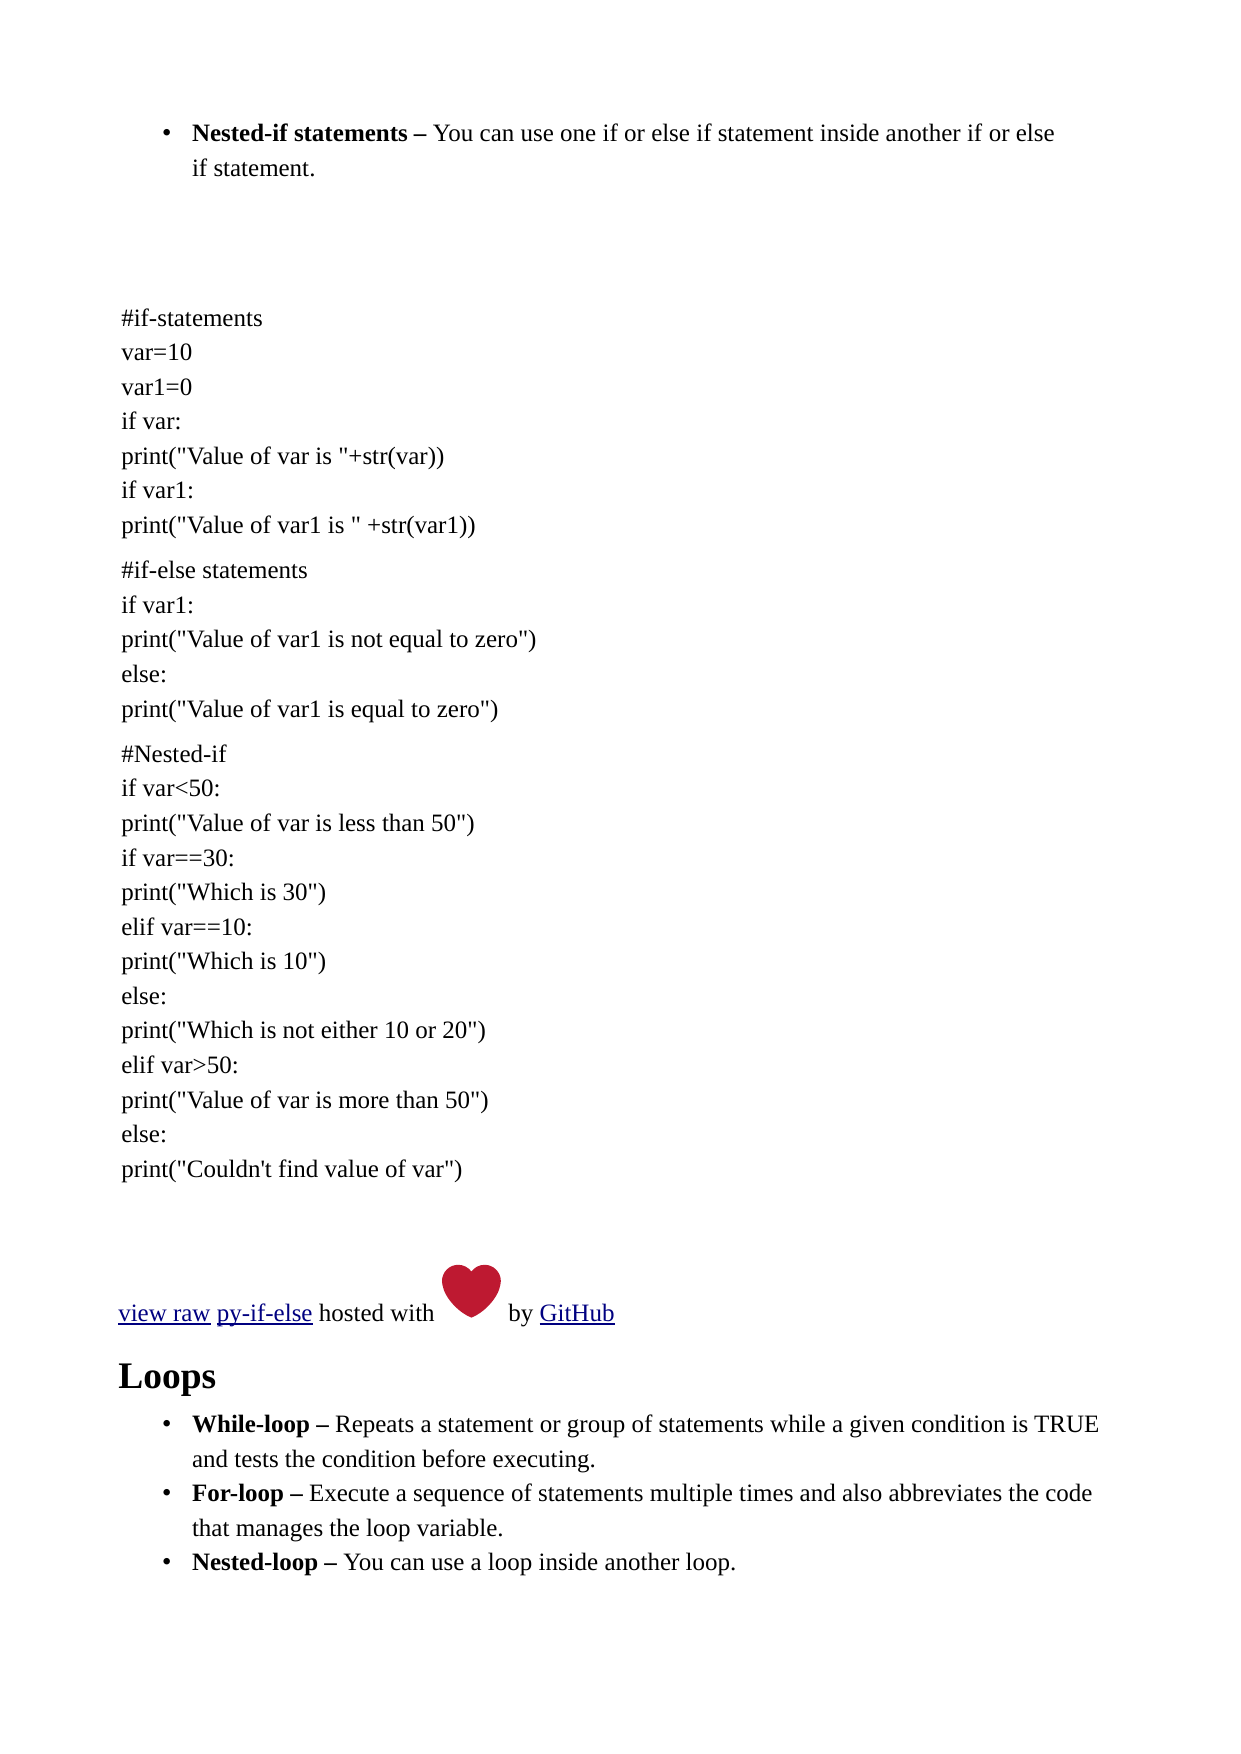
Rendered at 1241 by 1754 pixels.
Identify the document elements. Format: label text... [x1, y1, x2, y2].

table_header [118, 1250, 136, 1261]
table_header print("Value of var is more than 50") [118, 1082, 500, 1116]
text view raw py-if-else hosted with by GitHub [118, 1261, 1122, 1327]
table_header print("Which is 10") [118, 944, 339, 978]
table_header if var1: [118, 473, 207, 507]
table_header [118, 1186, 136, 1196]
table_header print("Which is not either 10 or 20") [118, 1013, 497, 1047]
table_header [118, 542, 136, 552]
table_header if var<50: [118, 771, 233, 805]
table_header print("Value of var is less than 50") [118, 805, 486, 840]
table_header else: [118, 978, 180, 1013]
list For-loop – Execute a sequence of statements multiple times and also abbreviates the code that manages the loop variable. [162, 1478, 1122, 1541]
table_header print("Value of var is "+str(var)) [118, 438, 454, 473]
table_header print("Which is 30") [118, 874, 339, 909]
table_header else: [118, 1116, 180, 1151]
table_header var=10 [118, 334, 206, 369]
table_header #if-else statements [118, 553, 321, 587]
table_header print("Couldn't find value of var") [118, 1151, 475, 1186]
table_header var1=0 [118, 369, 206, 403]
table_header [118, 725, 136, 736]
table_header print("Value of var1 is not equal to zero") [118, 622, 547, 656]
table_header else: [118, 656, 180, 691]
table_header #if-statements [118, 300, 277, 334]
subtitle Loops [118, 1354, 1122, 1397]
list Nested-if statements – You can use one if or else if statement inside another if or else if statement. [162, 118, 1122, 181]
table_header if var: [118, 404, 194, 438]
table_header if var1: [118, 587, 207, 622]
table_header elif var>50: [118, 1047, 251, 1082]
list Nested-loop – You can use a loop inside another loop. [162, 1547, 1122, 1576]
table_header elif var==10: [118, 909, 265, 943]
list While-loop – Repeats a statement or group of statements while a given condition is TRUE and tests the condition before executing. [162, 1409, 1122, 1472]
table_header if var==30: [118, 840, 247, 874]
table_header print("Value of var1 is " +str(var1)) [118, 507, 486, 542]
table_header print("Value of var1 is equal to zero") [118, 691, 509, 725]
table_header #Nested-if [118, 736, 240, 771]
